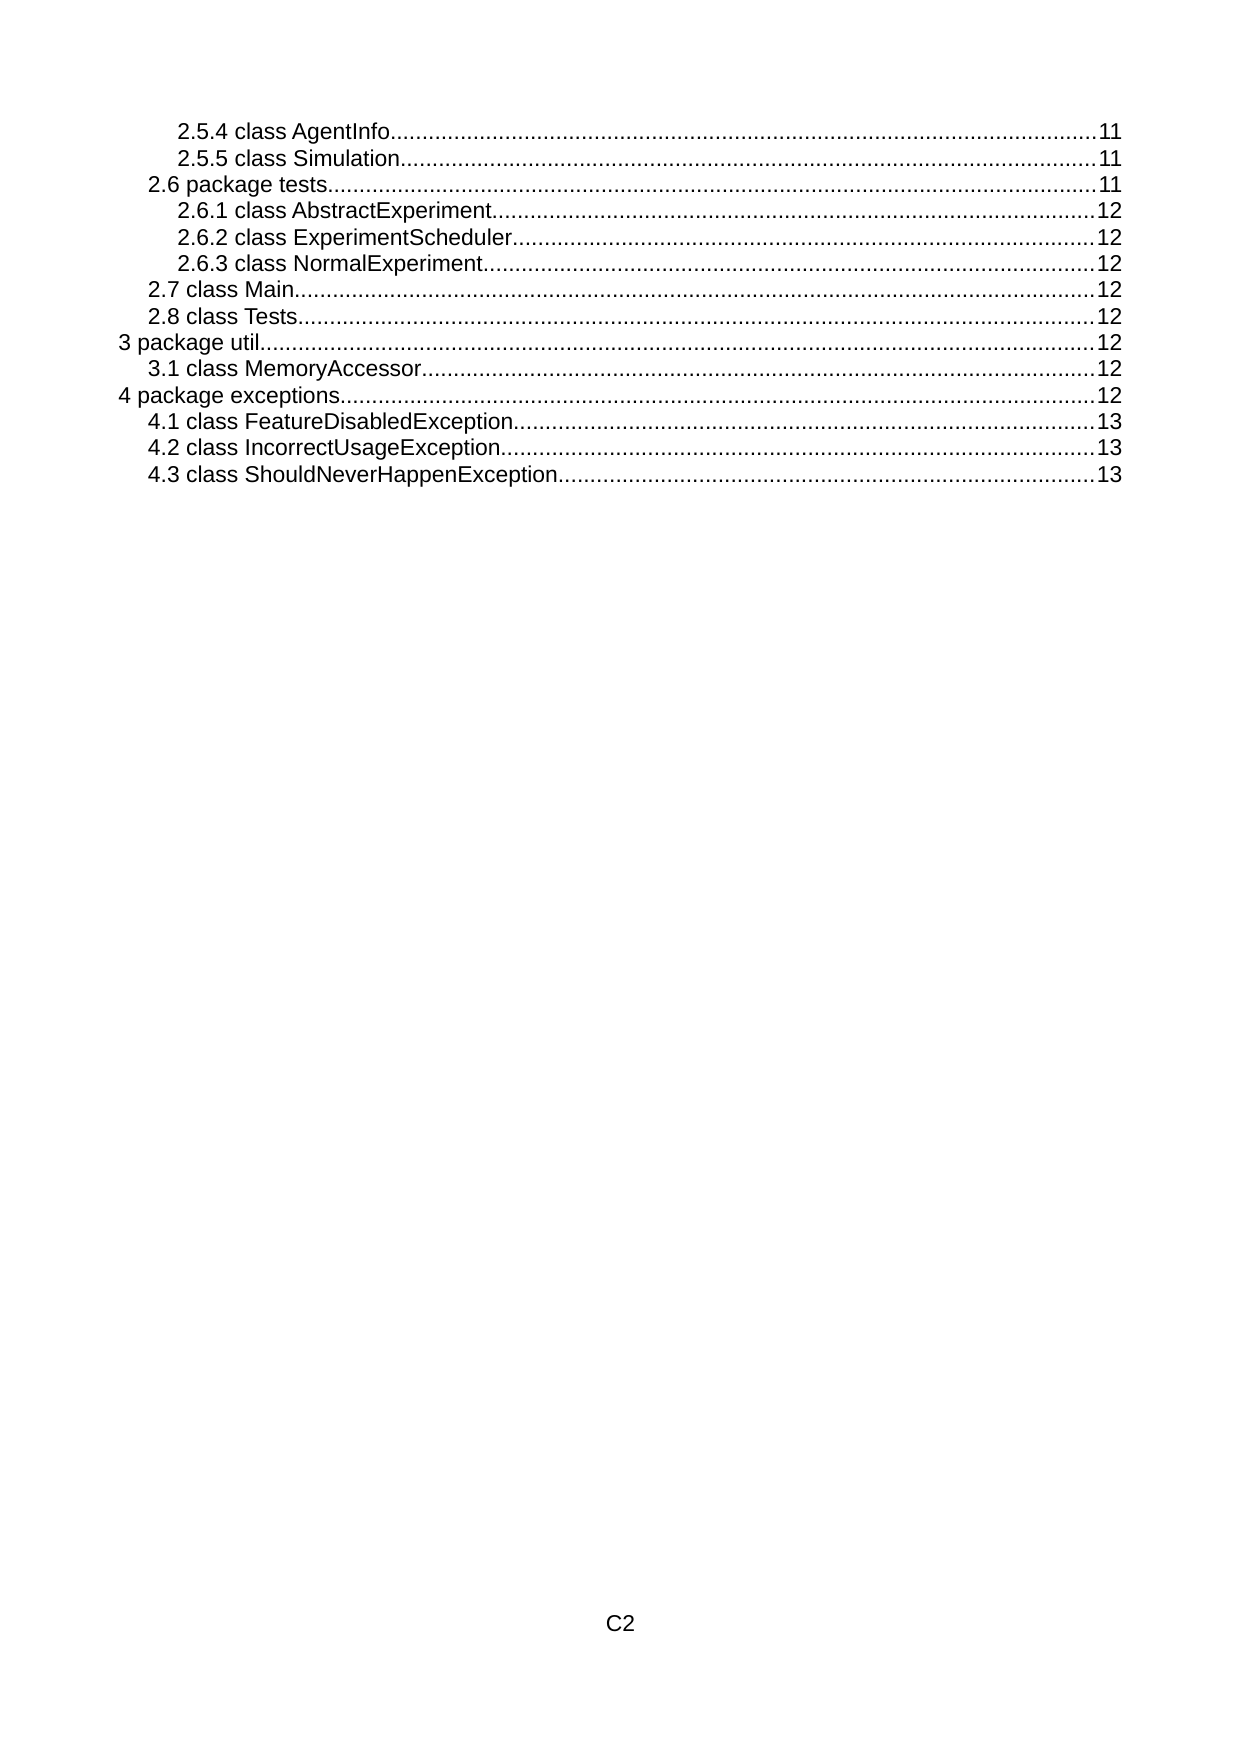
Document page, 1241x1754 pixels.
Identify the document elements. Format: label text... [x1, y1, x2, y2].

text 4.3 class ShouldNeverHappenException 13 [148, 461, 1122, 487]
text 3.1 class MemoryAccessor 12 [148, 355, 1122, 382]
text 4.1 class FeatureDisabledException 13 [148, 408, 1122, 434]
text 3 package util 12 [118, 329, 1122, 355]
text 2.5.4 class AgentInfo 11 [177, 118, 1122, 144]
text 2.5.5 class Simulation 11 [177, 144, 1122, 171]
text 2.7 class Main 12 [148, 276, 1122, 303]
text 4 package exceptions 12 [118, 382, 1122, 408]
text 2.6.3 class NormalExperiment 12 [177, 250, 1122, 276]
text 4.2 class IncorrectUsageException 13 [148, 434, 1122, 461]
text 2.8 class Tests 12 [148, 303, 1122, 329]
text 2.6.2 class ExperimentScheduler 12 [177, 223, 1122, 250]
text 2.6 package tests 11 [148, 171, 1122, 197]
text 2.6.1 class AbstractExperiment 12 [177, 197, 1122, 223]
